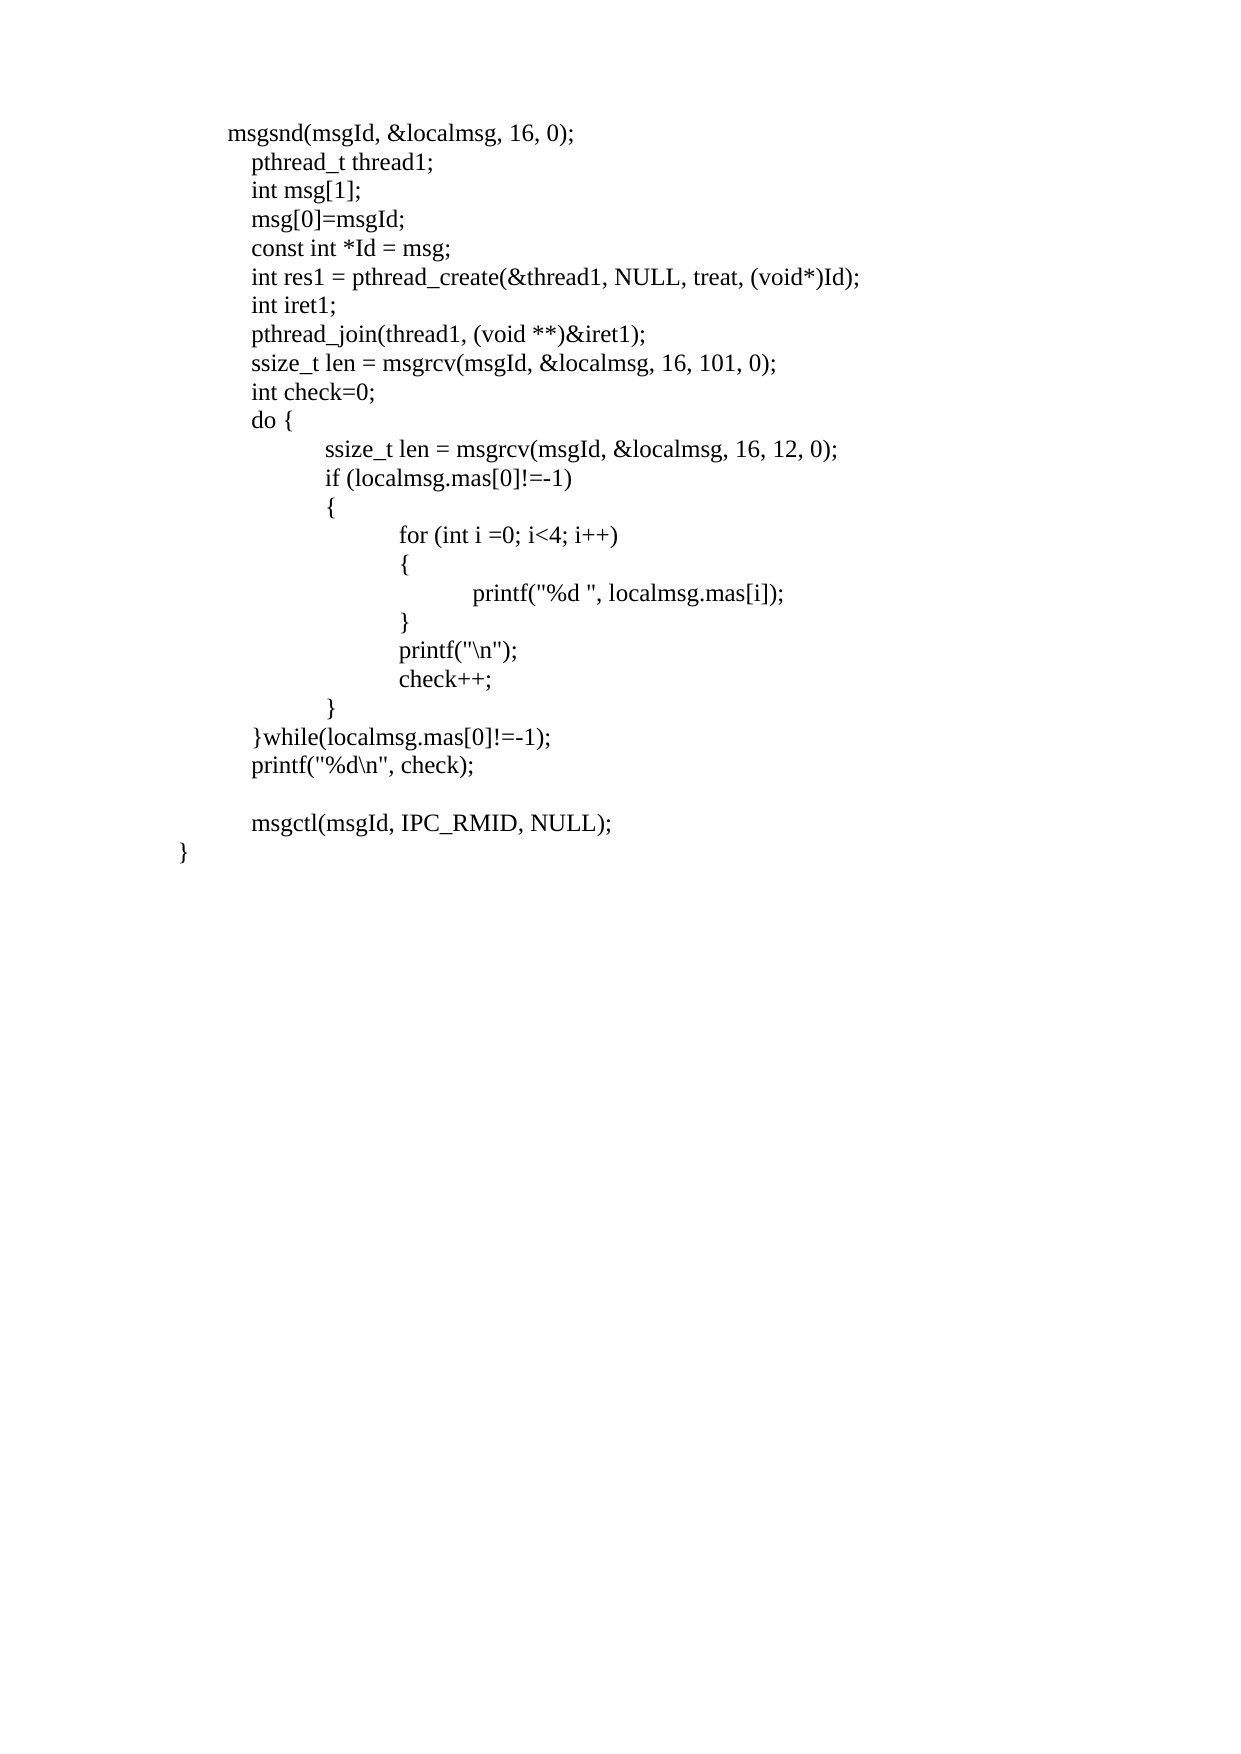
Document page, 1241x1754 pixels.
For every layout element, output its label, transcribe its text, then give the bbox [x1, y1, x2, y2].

text msgsnd(msgId, &localmsg, 16, 0); pthread_t thread1; int msg[1]; msg[0]=msgId; const int *Id = msg; int res1 = pthread_create(&thread1, NULL, treat, (void*)Id); int iret1; pthread_join(thread1, (void **)&iret1); ssize_t len = msgrcv(msgId, &localmsg, 16, 101, 0); int check=0; do { ssize_t len = msgrcv(msgId, &localmsg, 16, 12, 0); if (localmsg.mas[0]!=-1) { for (int i =0; i<4; i++) { printf("%d ", localmsg.mas[i]); } printf("\n"); check++; } }while(localmsg.mas[0]!=-1); printf("%d\n", check); msgctl(msgId, IPC_RMID, NULL); } [177, 118, 1152, 952]
